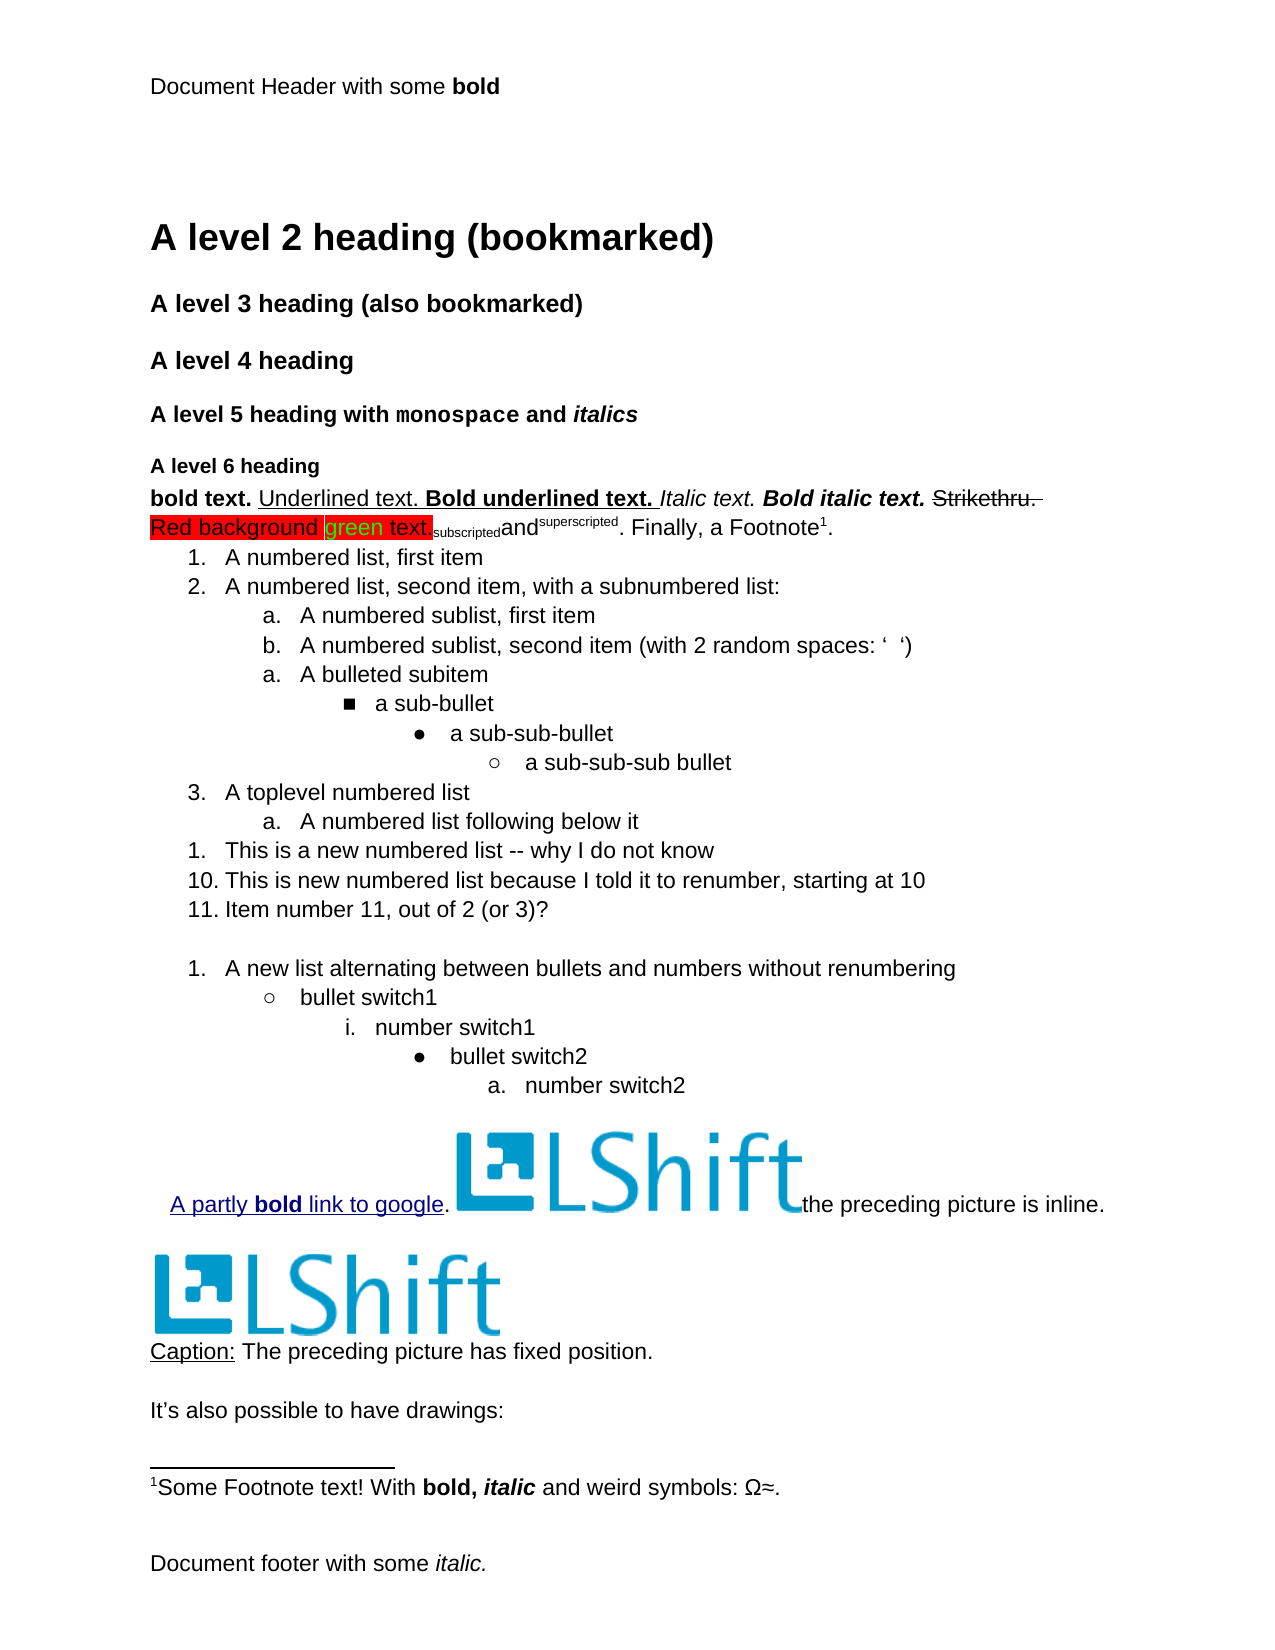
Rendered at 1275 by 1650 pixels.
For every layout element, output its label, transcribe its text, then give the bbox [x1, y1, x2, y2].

subtitle A level 3 heading (also bookmarked) [150, 290, 1125, 318]
list A numbered sublist, second item (with 2 random spaces: ‘ ‘) [262, 632, 1125, 658]
list Item number 11, out of 2 (or 3)? [187, 897, 1125, 922]
list A bulleted subitem [262, 662, 1125, 687]
list bullet switch1 [262, 985, 1125, 1010]
subtitle A level 4 heading [150, 347, 1125, 375]
subtitle A level 2 heading (bookmarked) [150, 217, 1125, 259]
list A numbered list, second item, with a subnumbered list: [187, 573, 1125, 599]
list This is a new numbered list -- why I do not know [187, 838, 1125, 863]
text Red background green text.subscriptedandsuperscripted. Finally, a Footnote. [150, 515, 1125, 540]
subtitle A level 6 heading [150, 454, 1125, 478]
text A partly bold link to google. the preceding picture is inline. [150, 1132, 1125, 1218]
list A numbered sublist, first item [262, 603, 1125, 628]
picture [487, 1285, 500, 1330]
text It’s also possible to have drawings: [150, 1398, 1125, 1423]
picture [456, 1131, 802, 1213]
list A new list alternating between bullets and numbers without renumbering [187, 955, 1125, 981]
list a sub-sub-bullet [412, 720, 1125, 746]
list number switch1 [150, 1014, 1125, 1040]
list a sub-sub-sub bullet [487, 750, 1125, 775]
list A numbered list, first item [187, 544, 1125, 570]
picture [788, 1163, 802, 1207]
list a sub-bullet [150, 691, 1125, 717]
list bullet switch2 [412, 1043, 1125, 1069]
text bold text. Underlined text. Bold underlined text. Italic text. Bold italic text. Strikethru. [150, 485, 1125, 511]
list This is new numbered list because I told it to renumber, starting at 10 [187, 867, 1125, 893]
text Caption: The preceding picture has fixed position. [150, 1339, 1125, 1365]
list number switch2 [487, 1073, 1125, 1098]
list A toplevel numbered list [187, 779, 1125, 805]
picture [154, 1254, 500, 1336]
list A numbered list following below it [262, 808, 1125, 834]
subtitle A level 5 heading with monospace and italics [150, 402, 1125, 430]
text Some Footnote text! With bold, italic and weird symbols: Ω≈. [150, 1474, 1125, 1500]
